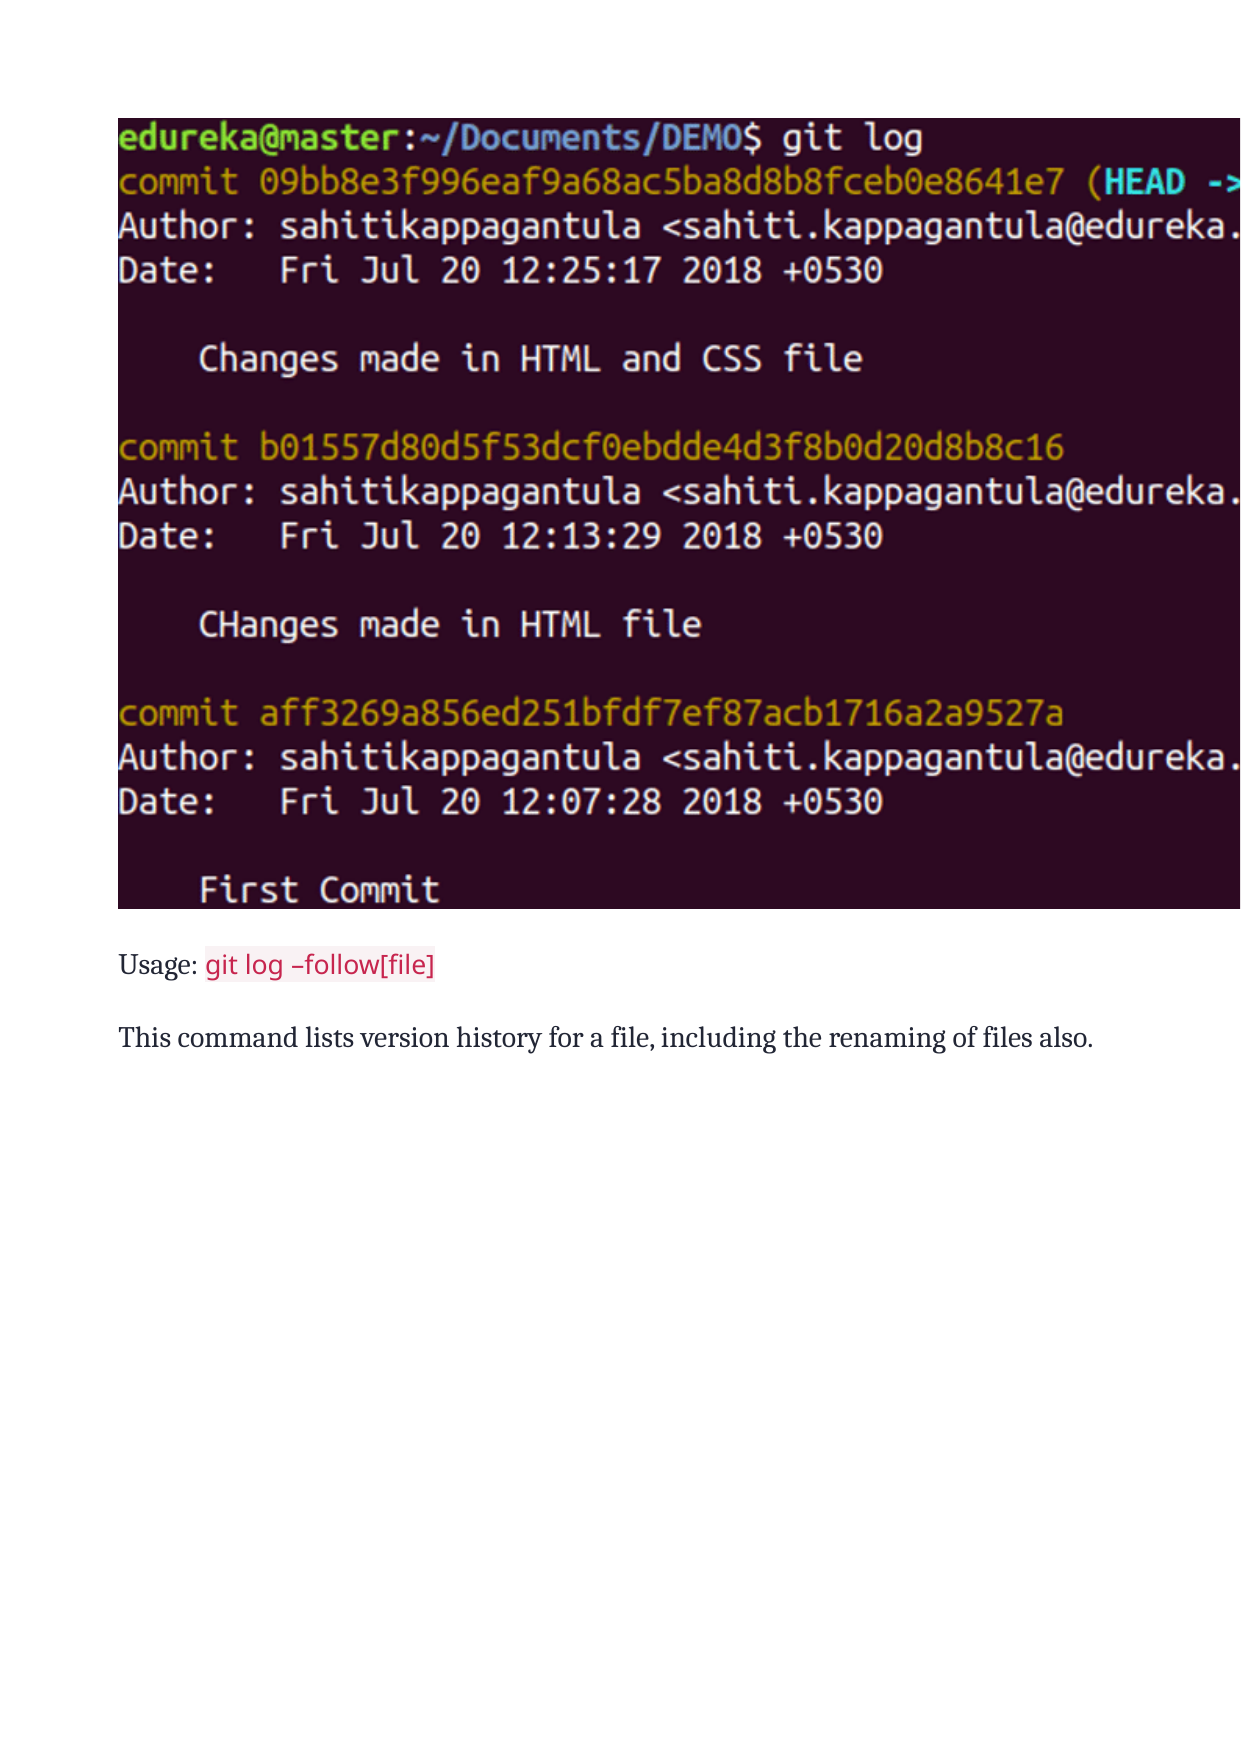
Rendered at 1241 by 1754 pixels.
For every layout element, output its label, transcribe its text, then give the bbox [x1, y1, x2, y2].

text This command lists version history for a file, including the renaming of files also. [118, 1020, 1122, 1054]
text Usage: git log –follow[file] [118, 946, 1122, 982]
picture [118, 118, 1241, 909]
